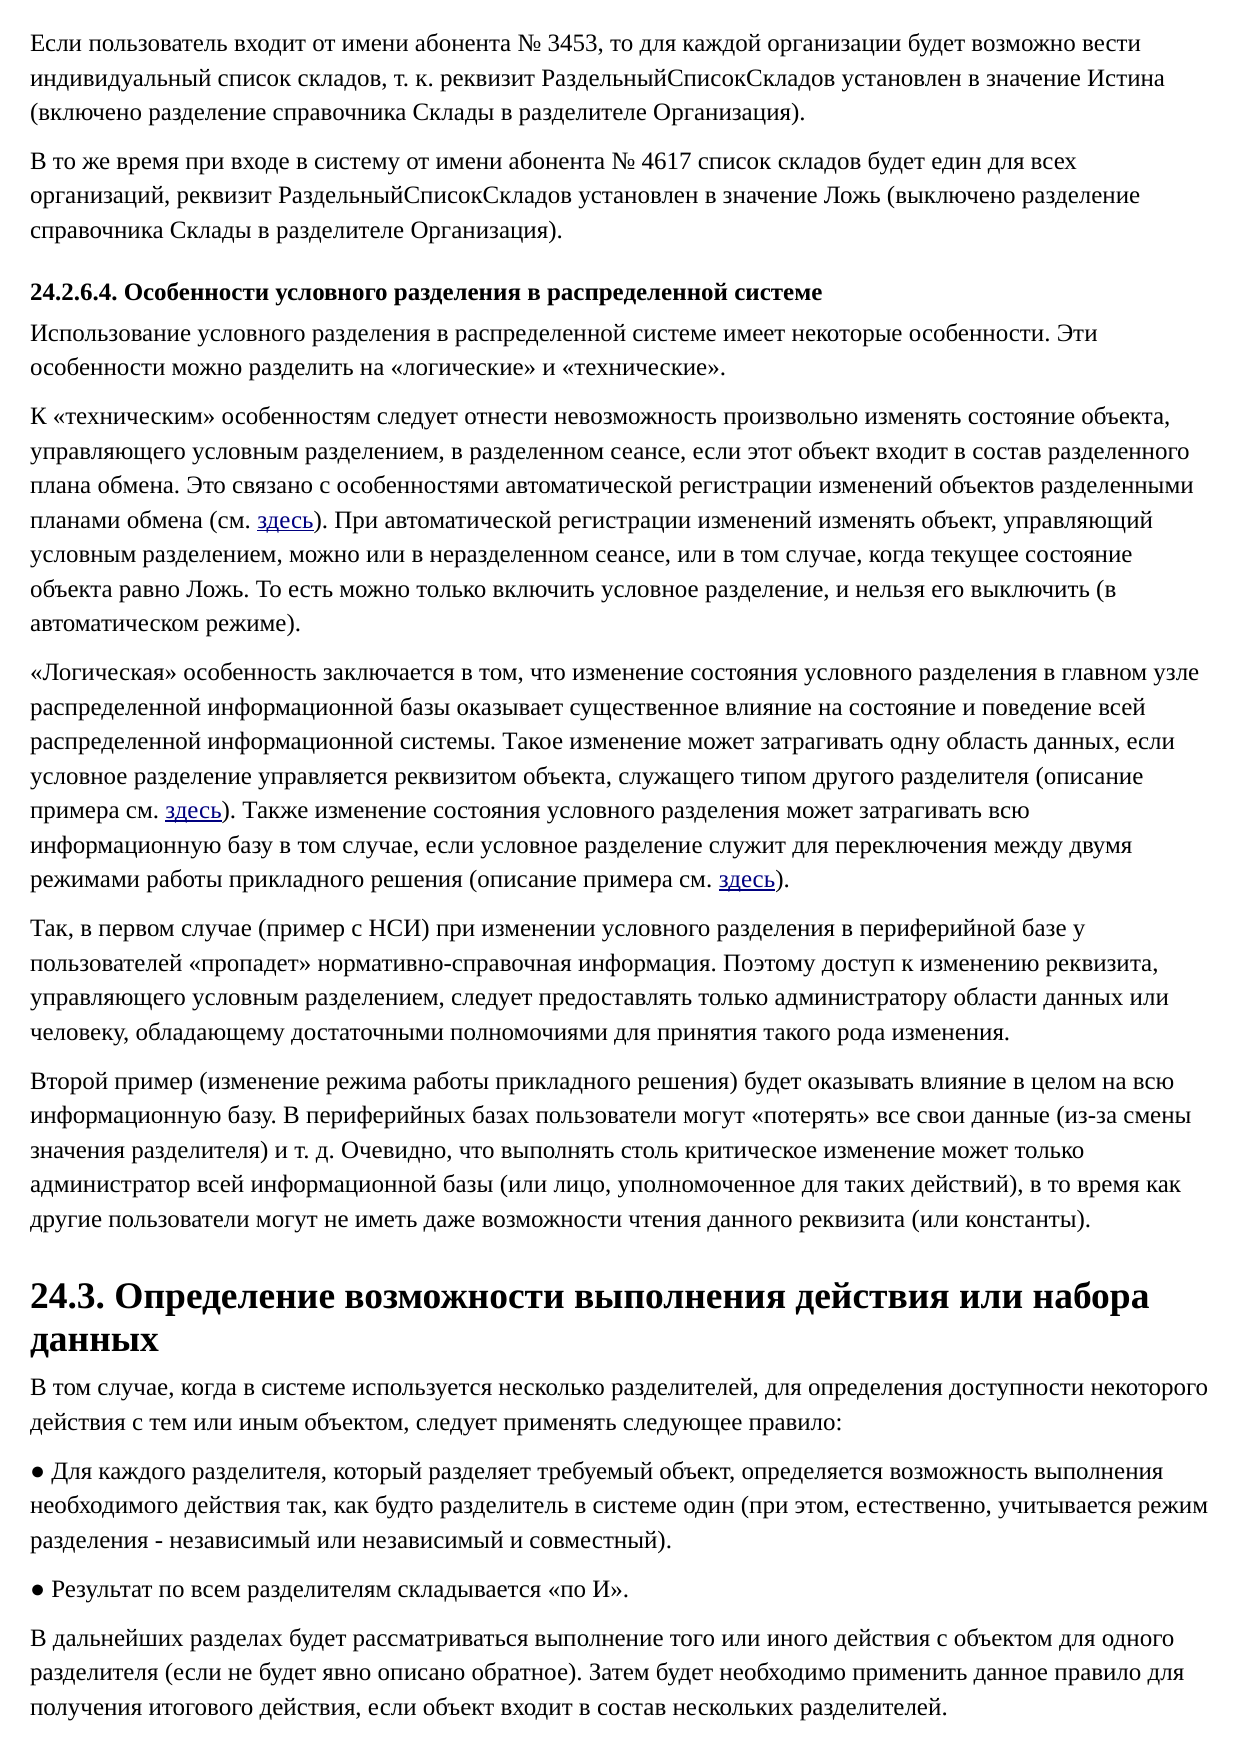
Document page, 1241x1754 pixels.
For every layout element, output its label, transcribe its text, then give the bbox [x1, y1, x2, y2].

text К «техническим» особенностям следует отнести невозможность произвольно изменять состояние объекта, управляющего условным разделением, в разделенном сеансе, если этот объект входит в состав разделенного плана обмена. Это связано с особенностями автоматической регистрации изменений объектов разделенными планами обмена (см. здесь). При автоматической регистрации изменений изменять объект, управляющий условным разделением, можно или в неразделенном сеансе, или в том случае, когда текущее состояние объекта равно Ложь. То есть можно только включить условное разделение, и нельзя его выключить (в автоматическом режиме). [30, 401, 1211, 637]
text Использование условного разделения в распределенной системе имеет некоторые особенности. Эти особенности можно разделить на «логические» и «технические». [30, 318, 1211, 381]
subtitle 24.3. Определение возможности выполнения действия или набора данных [30, 1274, 1211, 1360]
text «Логическая» особенность заключается в том, что изменение состояния условного разделения в главном узле распределенной информационной базы оказывает существенное влияние на состояние и поведение всей распределенной информационной системы. Такое изменение может затрагивать одну область данных, если условное разделение управляется реквизитом объекта, служащего типом другого разделителя (описание примера см. здесь). Также изменение состояния условного разделения может затрагивать всю информационную базу в том случае, если условное разделение служит для переключения между двумя режимами работы прикладного решения (описание примера см. здесь). [30, 657, 1211, 893]
text В том случае, когда в системе используется несколько разделителей, для определения доступности некоторого действия с тем или иным объектом, следует применять следующее правило: [30, 1372, 1211, 1436]
text Так, в первом случае (пример с НСИ) при изменении условного разделения в периферийной базе у пользователей «пропадет» нормативно-справочная информация. Поэтому доступ к изменению реквизита, управляющего условным разделением, следует предоставлять только администратору области данных или человеку, обладающему достаточными полномочиями для принятия такого рода изменения. [30, 913, 1211, 1046]
text Если пользователь входит от имени абонента № 3453, то для каждой организации будет возможно вести индивидуальный список складов, т. к. реквизит РаздельныйСписокСкладов установлен в значение Истина (включено разделение справочника Склады в разделителе Организация). [30, 28, 1211, 126]
subtitle 24.2.6.4. Особенности условного разделения в распределенной системе [30, 277, 1211, 305]
text ● Результат по всем разделителям складывается «по И». [30, 1574, 1211, 1603]
text В то же время при входе в систему от имени абонента № 4617 список складов будет един для всех организаций, реквизит РаздельныйСписокСкладов установлен в значение Ложь (выключено разделение справочника Склады в разделителе Организация). [30, 146, 1211, 244]
text В дальнейших разделах будет рассматриваться выполнение того или иного действия с объектом для одного разделителя (если не будет явно описано обратное). Затем будет необходимо применить данное правило для получения итогового действия, если объект входит в состав нескольких разделителей. [30, 1623, 1211, 1721]
text Второй пример (изменение режима работы прикладного решения) будет оказывать влияние в целом на всю информационную базу. В периферийных базах пользователи могут «потерять» все свои данные (из-за смены значения разделителя) и т. д. Очевидно, что выполнять столь критическое изменение может только администратор всей информационной базы (или лицо, уполномоченное для таких действий), в то время как другие пользователи могут не иметь даже возможности чтения данного реквизита (или константы). [30, 1066, 1211, 1232]
text ● Для каждого разделителя, который разделяет требуемый объект, определяется возможность выполнения необходимого действия так, как будто разделитель в системе один (при этом, естественно, учитывается режим разделения ‑ независимый или независимый и совместный). [30, 1456, 1211, 1554]
